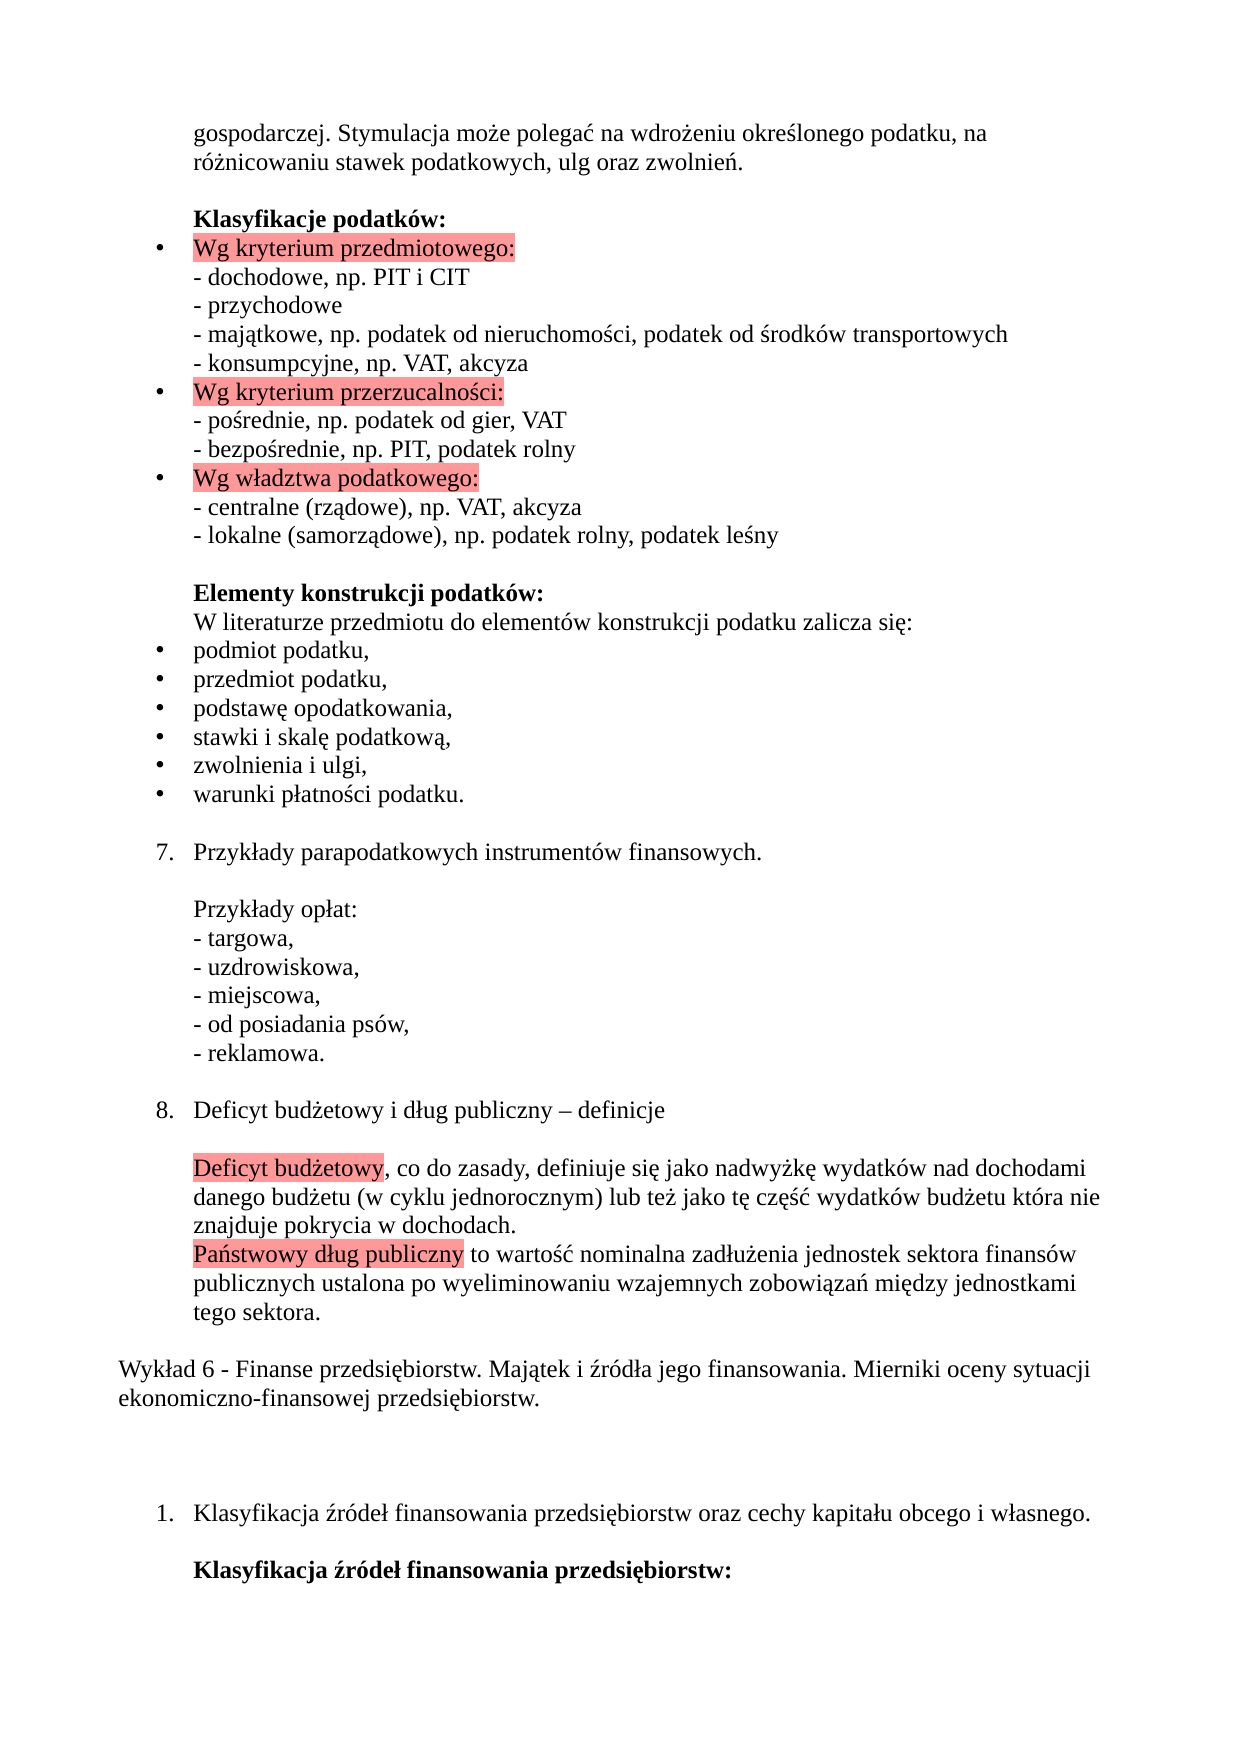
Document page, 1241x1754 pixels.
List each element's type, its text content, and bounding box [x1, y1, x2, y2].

list - miejscowa, [156, 981, 1122, 1009]
list stawki i skalę podatkową, [156, 722, 1122, 751]
text Wykład 6 - Finanse przedsiębiorstw. Majątek i źródła jego finansowania. Mierniki oceny sytuacji ekonomiczno-finansowej przedsiębiorstw. [118, 1354, 1122, 1412]
list - centralne (rządowe), np. VAT, akcyza [156, 492, 1122, 521]
list Przykłady opłat: [156, 894, 1122, 923]
list Klasyfikacja źródeł finansowania przedsiębiorstw: [156, 1556, 1122, 1584]
list Wg władztwa podatkowego: [156, 463, 1122, 492]
list Klasyfikacja źródeł finansowania przedsiębiorstw oraz cechy kapitału obcego i własnego. [156, 1498, 1122, 1527]
list Deficyt budżetowy i dług publiczny – definicje [156, 1096, 1122, 1124]
list przedmiot podatku, [156, 664, 1122, 693]
list - dochodowe, np. PIT i CIT [156, 262, 1122, 291]
list - od posiadania psów, [156, 1009, 1122, 1038]
list Wg kryterium przerzucalności: [156, 377, 1122, 406]
list - reklamowa. [156, 1038, 1122, 1067]
list - konsumpcyjne, np. VAT, akcyza [156, 348, 1122, 377]
list - przychodowe [156, 291, 1122, 319]
list podmiot podatku, [156, 636, 1122, 664]
list - majątkowe, np. podatek od nieruchomości, podatek od środków transportowych [156, 319, 1122, 348]
list - lokalne (samorządowe), np. podatek rolny, podatek leśny [156, 521, 1122, 549]
list warunki płatności podatku. [156, 779, 1122, 808]
list podstawę opodatkowania, [156, 693, 1122, 722]
list gospodarczej. Stymulacja może polegać na wdrożeniu określonego podatku, na różnicowaniu stawek podatkowych, ulg oraz zwolnień. [156, 118, 1122, 176]
list - uzdrowiskowa, [156, 952, 1122, 981]
list Przykłady parapodatkowych instrumentów finansowych. [156, 837, 1122, 866]
list W literaturze przedmiotu do elementów konstrukcji podatku zalicza się: [156, 607, 1122, 636]
list zwolnienia i ulgi, [156, 751, 1122, 779]
list - pośrednie, np. podatek od gier, VAT [156, 406, 1122, 434]
list Elementy konstrukcji podatków: [156, 578, 1122, 607]
list Wg kryterium przedmiotowego: [156, 233, 1122, 262]
list Państwowy dług publiczny to wartość nominalna zadłużenia jednostek sektora finansów publicznych ustalona po wyeliminowaniu wzajemnych zobowiązań między jednostkami tego sektora. [156, 1239, 1122, 1326]
list - targowa, [156, 923, 1122, 952]
list Deficyt budżetowy, co do zasady, definiuje się jako nadwyżkę wydatków nad dochodami danego budżetu (w cyklu jednorocznym) lub też jako tę część wydatków budżetu która nie znajduje pokrycia w dochodach. [156, 1153, 1122, 1239]
list - bezpośrednie, np. PIT, podatek rolny [156, 434, 1122, 463]
list Klasyfikacje podatków: [156, 204, 1122, 233]
